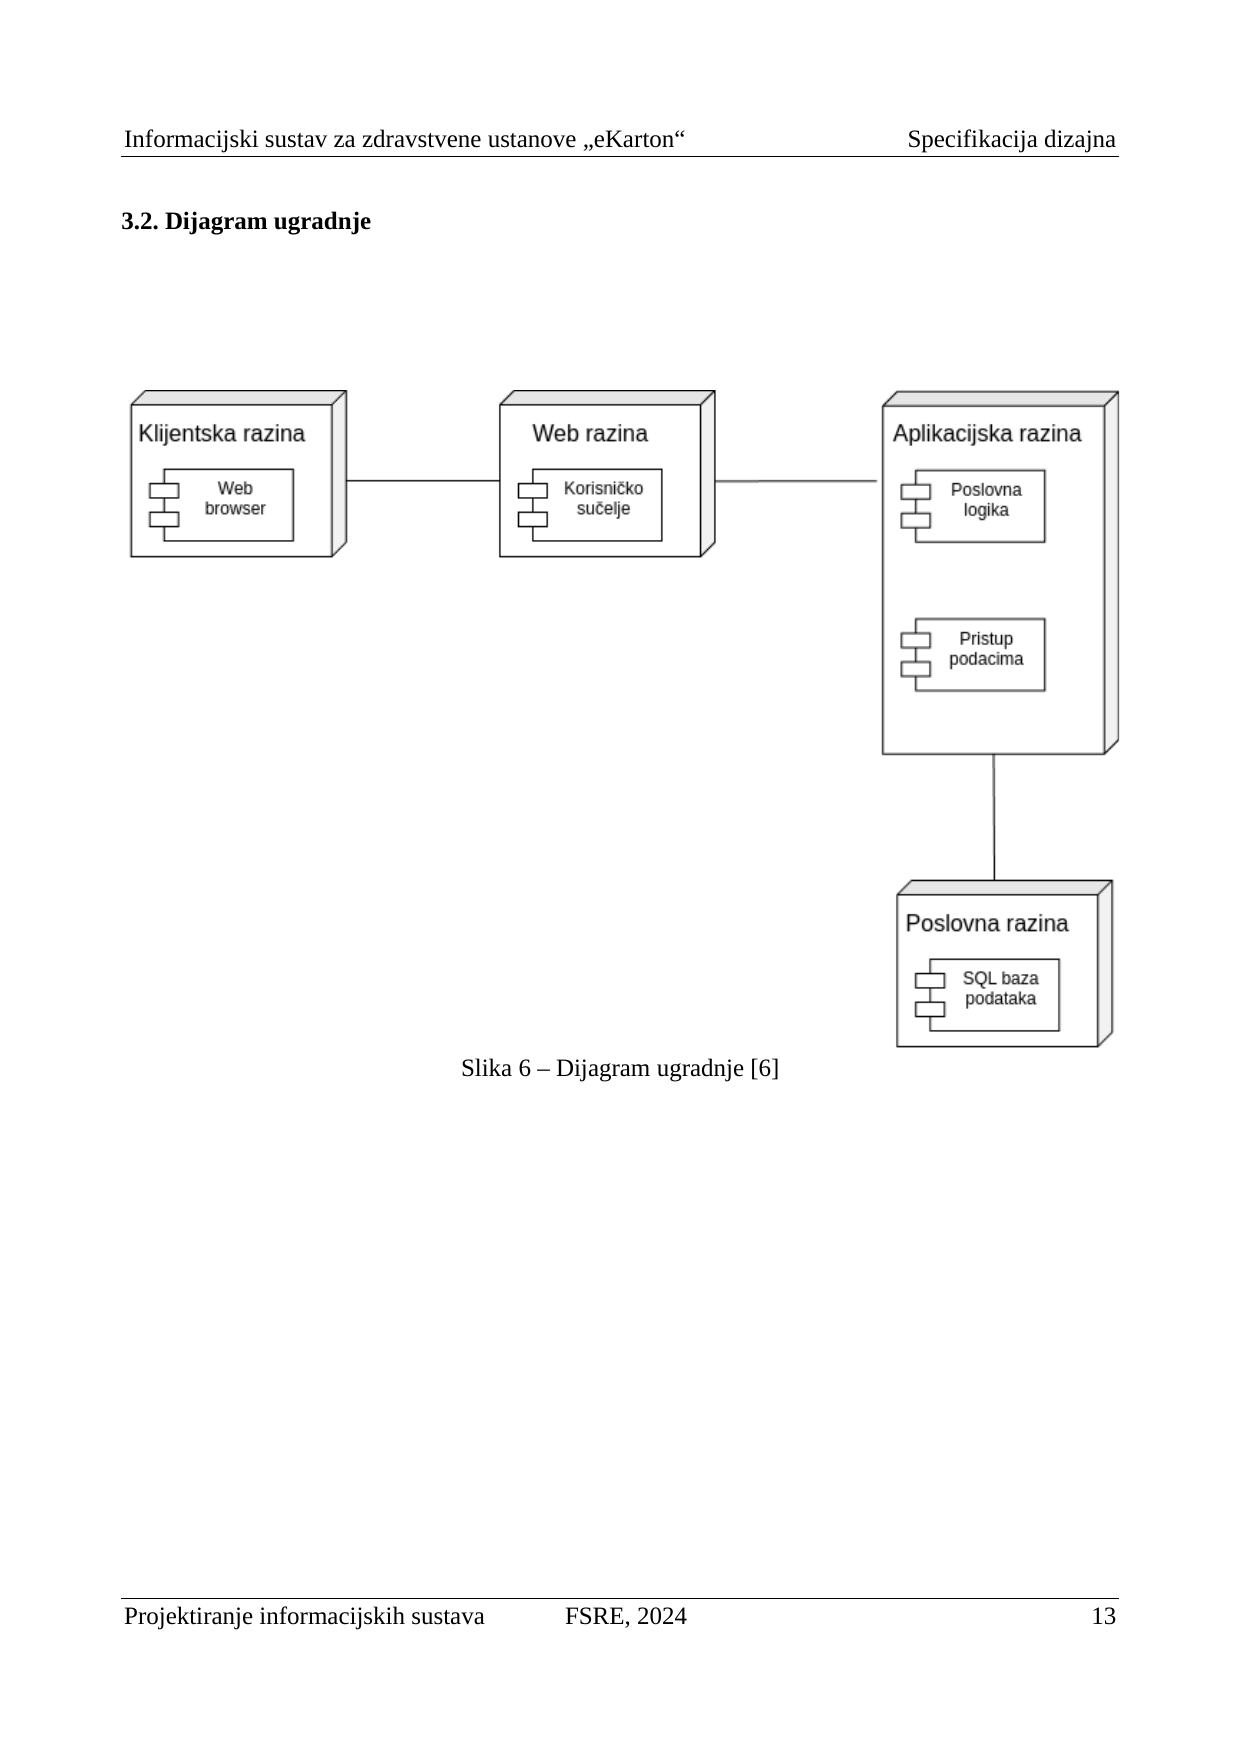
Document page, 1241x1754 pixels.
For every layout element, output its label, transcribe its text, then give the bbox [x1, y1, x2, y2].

picture [121, 390, 1120, 1049]
text Slika 6 – Dijagram ugradnje [6] [121, 1049, 1119, 1082]
subtitle 3.2. Dijagram ugradnje [121, 206, 1119, 235]
